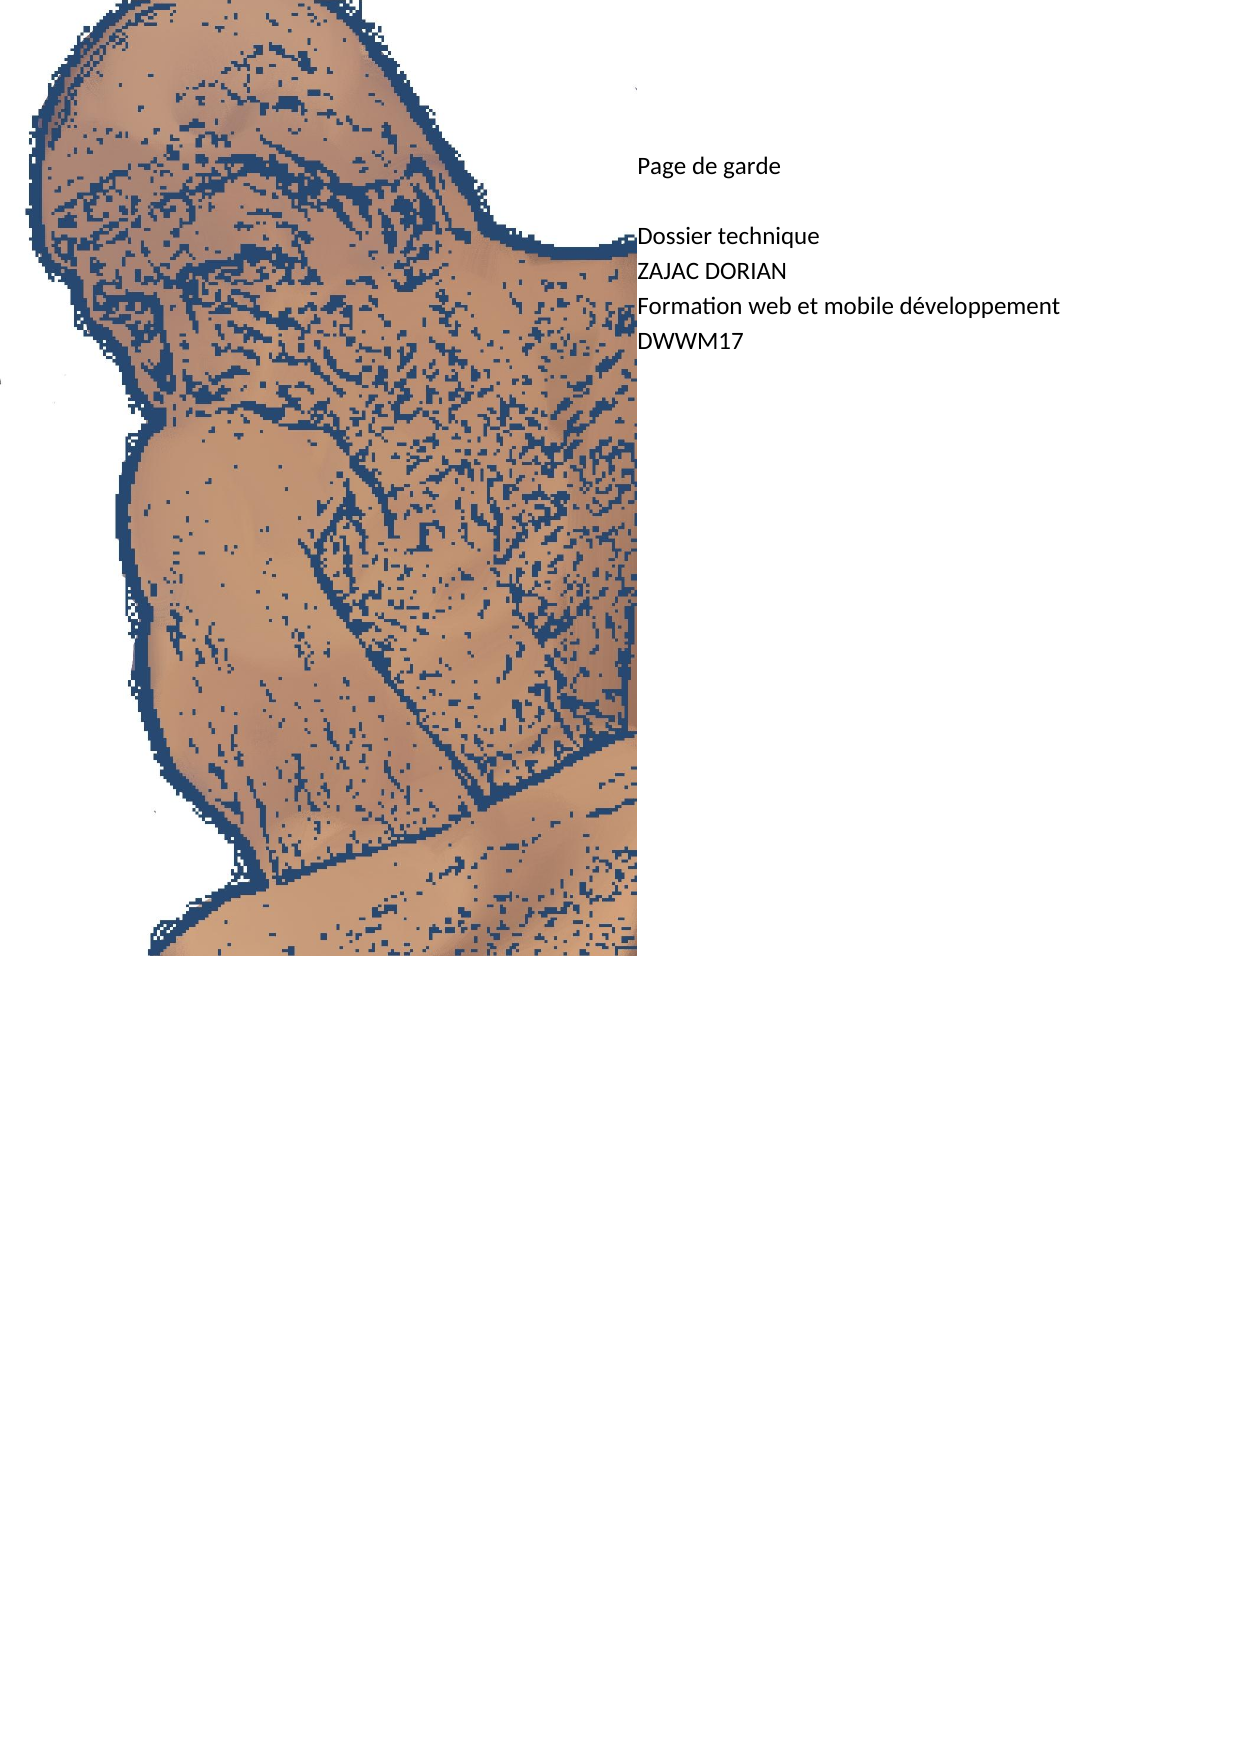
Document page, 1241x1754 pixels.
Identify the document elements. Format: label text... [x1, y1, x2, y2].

text DWWM17 [637, 325, 1090, 356]
text Formation web et mobile développement [637, 290, 1090, 321]
text Page de garde [637, 150, 1090, 181]
text ZAJAC DORIAN [637, 255, 1090, 286]
text Dossier technique [637, 220, 1090, 251]
picture [0, 0, 637, 956]
